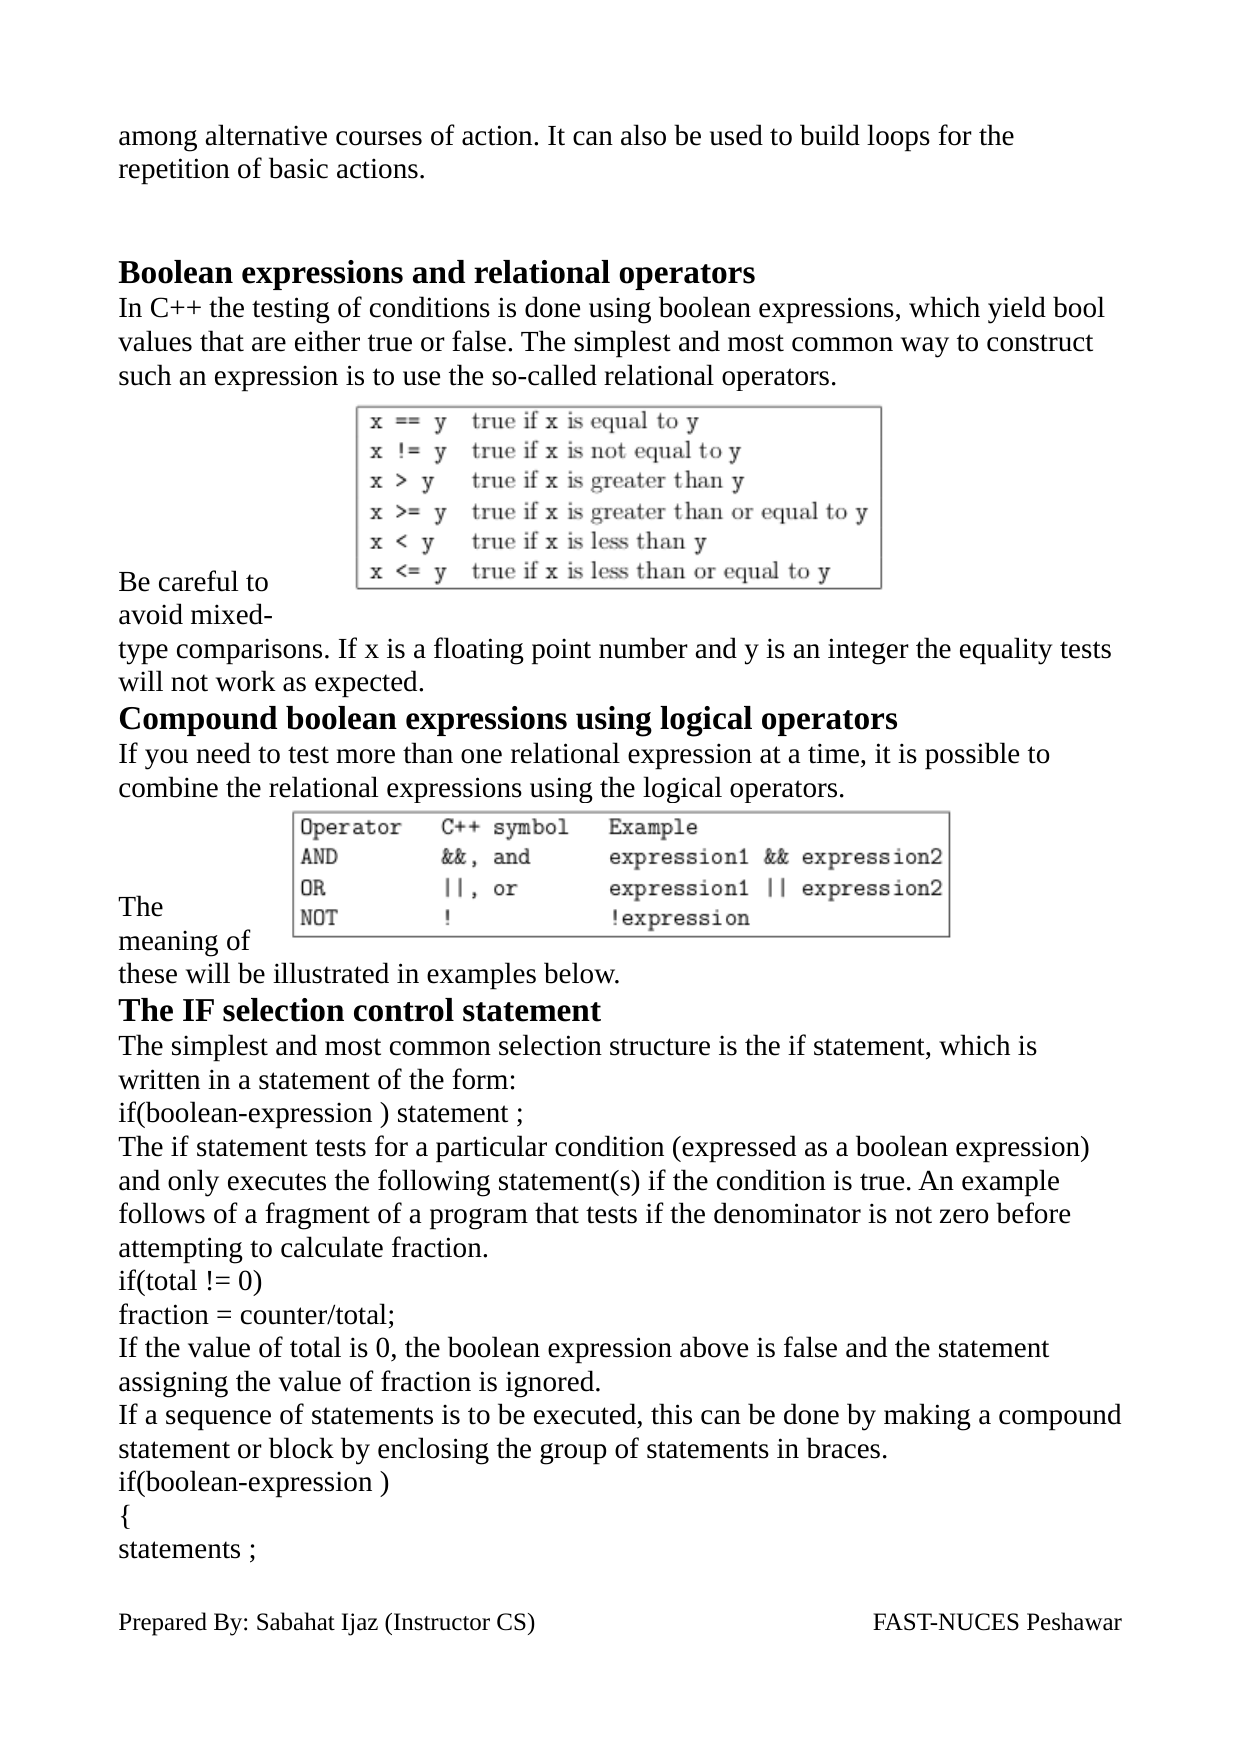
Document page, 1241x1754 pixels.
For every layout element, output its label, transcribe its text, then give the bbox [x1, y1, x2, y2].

text If a sequence of statements is to be executed, this can be done by making a compound statement or block by enclosing the group of statements in braces. [118, 1397, 1122, 1464]
text If you need to test more than one relational expression at a time, it is possible to combine the relational expressions using the logical operators. [118, 736, 1122, 803]
text if(boolean-expression ) statement ; [118, 1096, 1122, 1129]
text The IF selection control statement [118, 990, 1122, 1028]
text The simplest and most common selection structure is the if statement, which is written in a statement of the form: [118, 1028, 1122, 1096]
picture [306, 391, 934, 610]
text among alternative courses of action. It can also be used to build loops for the repetition of basic actions. [118, 118, 1122, 185]
text { [118, 1498, 1122, 1532]
text if(boolean-expression ) [118, 1464, 1122, 1498]
text Be careful to avoid mixed-type comparisons. If x is a floating point number and y is an integer the equality tests will not work as expected. [118, 564, 1122, 698]
text Compound boolean expressions using logical operators [118, 698, 1122, 736]
text In C++ the testing of conditions is done using boolean expressions, which yield bool values that are either true or false. The simplest and most common way to construct such an expression is to use the so-called relational operators. [118, 291, 1122, 391]
picture [267, 803, 974, 955]
text fraction = counter/total; [118, 1297, 1122, 1330]
text The meaning of these will be illustrated in examples below. [118, 889, 1122, 990]
text The if statement tests for a particular condition (expressed as a boolean expression) and only executes the following statement(s) if the condition is true. An example follows of a fragment of a program that tests if the denominator is not zero before attempting to calculate fraction. [118, 1129, 1122, 1263]
text if(total != 0) [118, 1263, 1122, 1297]
text Boolean expressions and relational operators [118, 252, 1122, 291]
text If the value of total is 0, the boolean expression above is false and the statement assigning the value of fraction is ignored. [118, 1330, 1122, 1397]
text statements ; [118, 1532, 1122, 1565]
